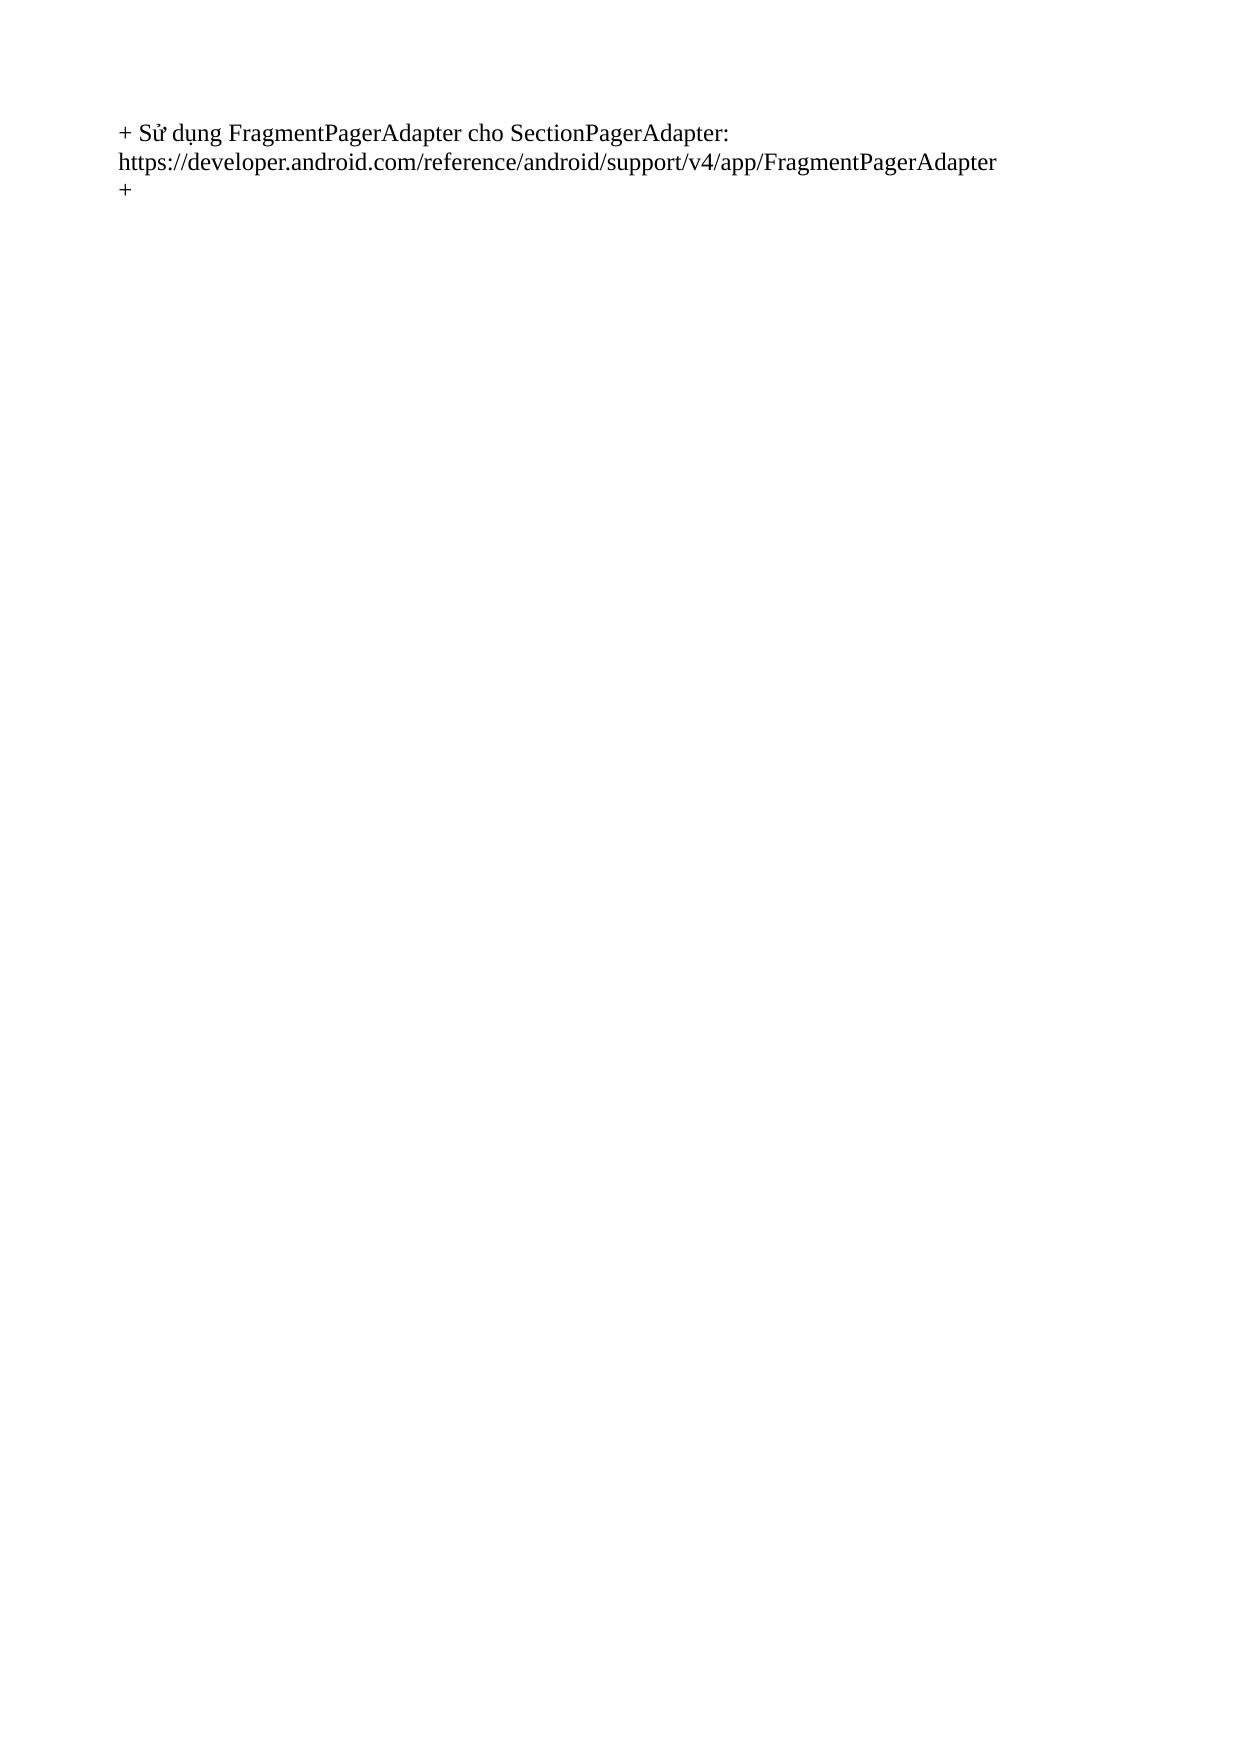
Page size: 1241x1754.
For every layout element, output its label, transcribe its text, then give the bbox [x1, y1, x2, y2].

text + Sử dụng FragmentPagerAdapter cho SectionPagerAdapter: https://developer.android.com/reference/android/support/v4/app/FragmentPagerAdapter [118, 118, 1122, 176]
text + [118, 176, 1122, 204]
